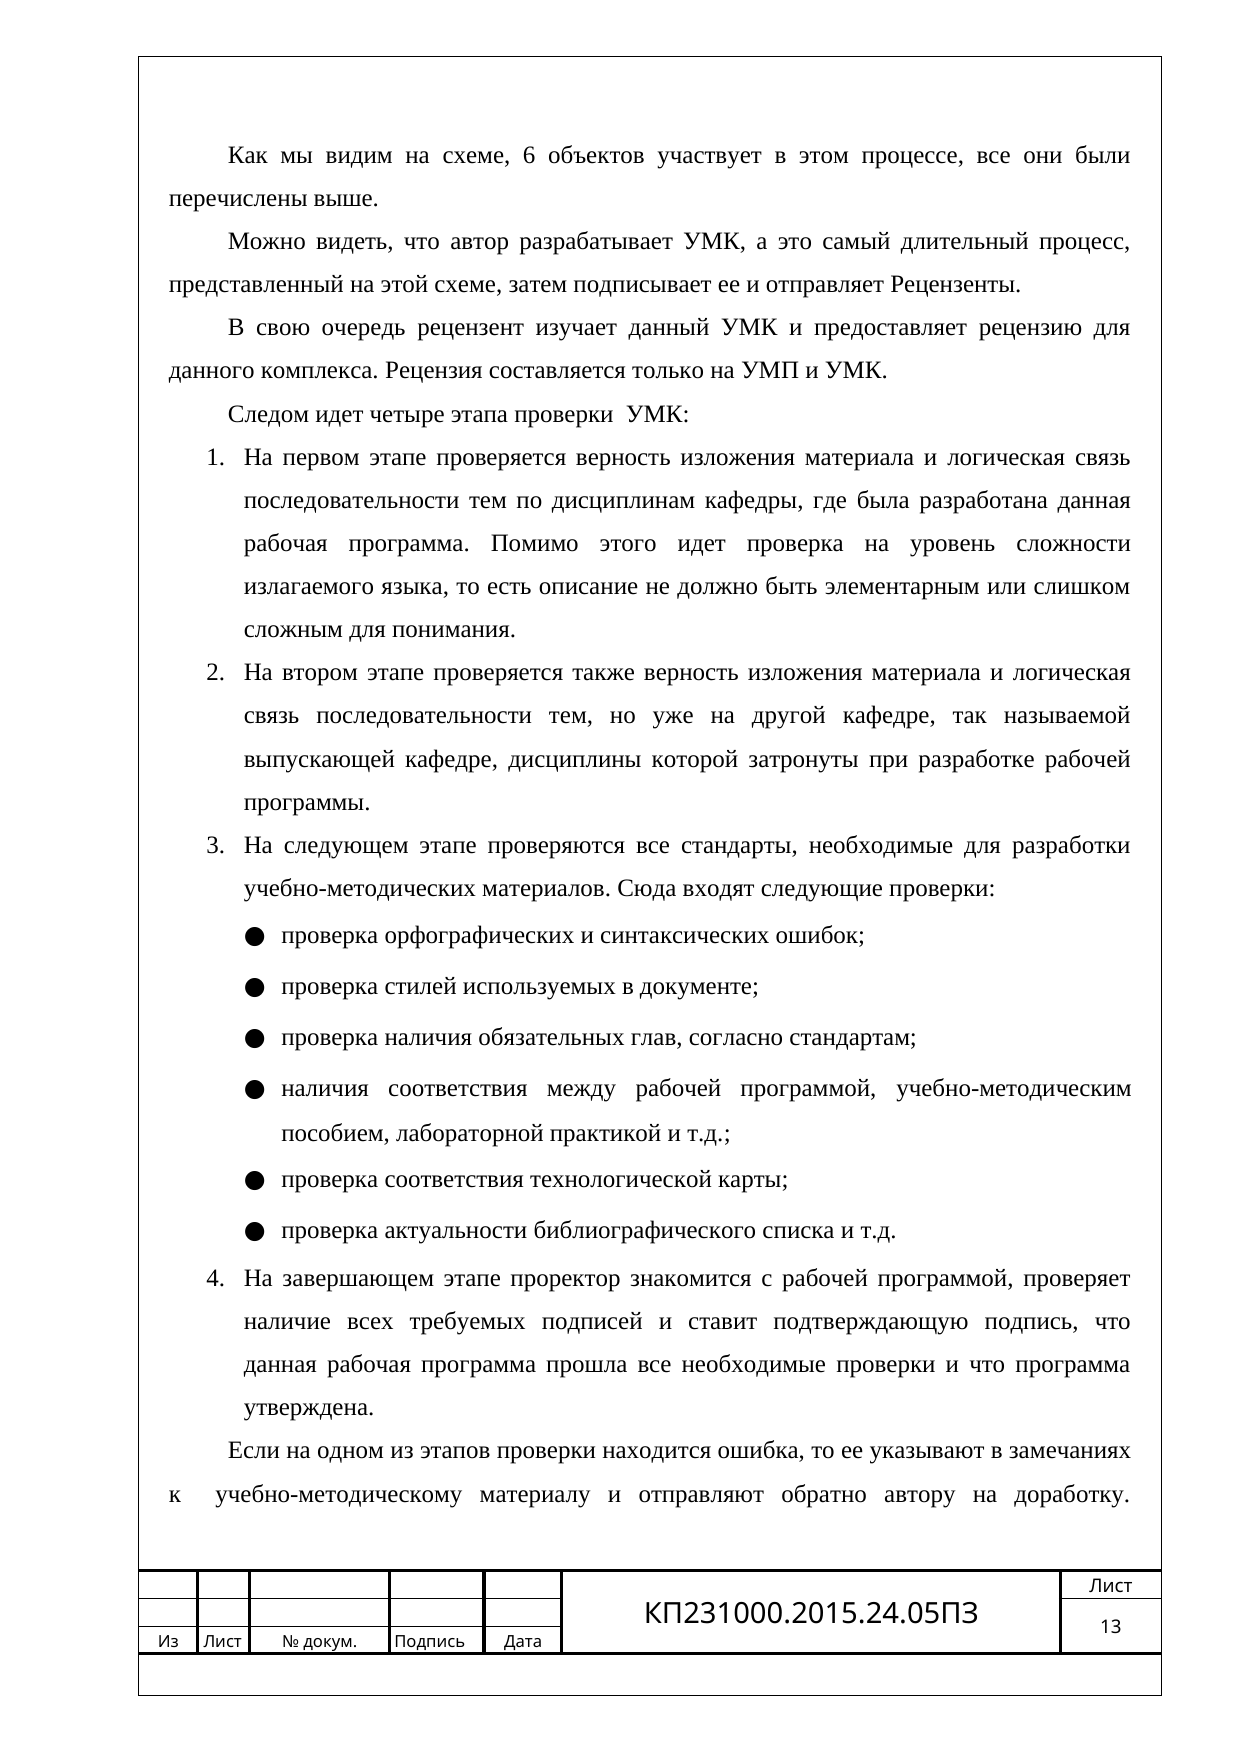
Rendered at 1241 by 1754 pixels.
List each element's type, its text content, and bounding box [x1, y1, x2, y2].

list проверка стилей используемых в документе; [243, 967, 1132, 1001]
text Как мы видим на схеме, 6 объектов участвует в этом процессе, все они были перечислены выше. [168, 140, 1132, 212]
list проверка актуальности библиографического списка и т.д. [243, 1212, 1132, 1246]
list проверка орфографических и синтаксических ошибок; [243, 916, 1132, 950]
text Если на одном из этапов проверки находится ошибка, то ее указывают в замечаниях к учебно-методическому материалу и отправляют обратно автору на доработку. [168, 1436, 1132, 1507]
text Следом идет четыре этапа проверки УМК: [168, 399, 1132, 427]
list проверка соответствия технологической карты; [243, 1161, 1132, 1195]
list наличия соответствия между рабочей программой, учебно-методическим пособием, лабораторной практикой и т.д.; [243, 1069, 1132, 1147]
list На завершающем этапе проректор знакомится с рабочей программой, проверяет наличие всех требуемых подписей и ставит подтверждающую подпись, что данная рабочая программа прошла все необходимые проверки и что программа утверждена. [206, 1263, 1132, 1421]
list На втором этапе проверяется также верность изложения материала и логическая связь последовательности тем, но уже на другой кафедре, так называемой выпускающей кафедре, дисциплины которой затронуты при разработке рабочей программы. [206, 657, 1132, 816]
text В свою очередь рецензент изучает данный УМК и предоставляет рецензию для данного комплекса. Рецензия составляется только на УМП и УМК. [168, 312, 1132, 384]
list проверка наличия обязательных глав, согласно стандартам; [243, 1018, 1132, 1052]
list На следующем этапе проверяются все стандарты, необходимые для разработки учебно-методических материалов. Сюда входят следующие проверки: [206, 830, 1132, 902]
text Можно видеть, что автор разрабатывает УМК, а это самый длительный процесс, представленный на этой схеме, затем подписывает ее и отправляет Рецензенты. [168, 226, 1132, 298]
list На первом этапе проверяется верность изложения материала и логическая связь последовательности тем по дисциплинам кафедры, где была разработана данная рабочая программа. Помимо этого идет проверка на уровень сложности излагаемого языка, то есть описание не должно быть элементарным или слишком сложным для понимания. [206, 442, 1132, 643]
